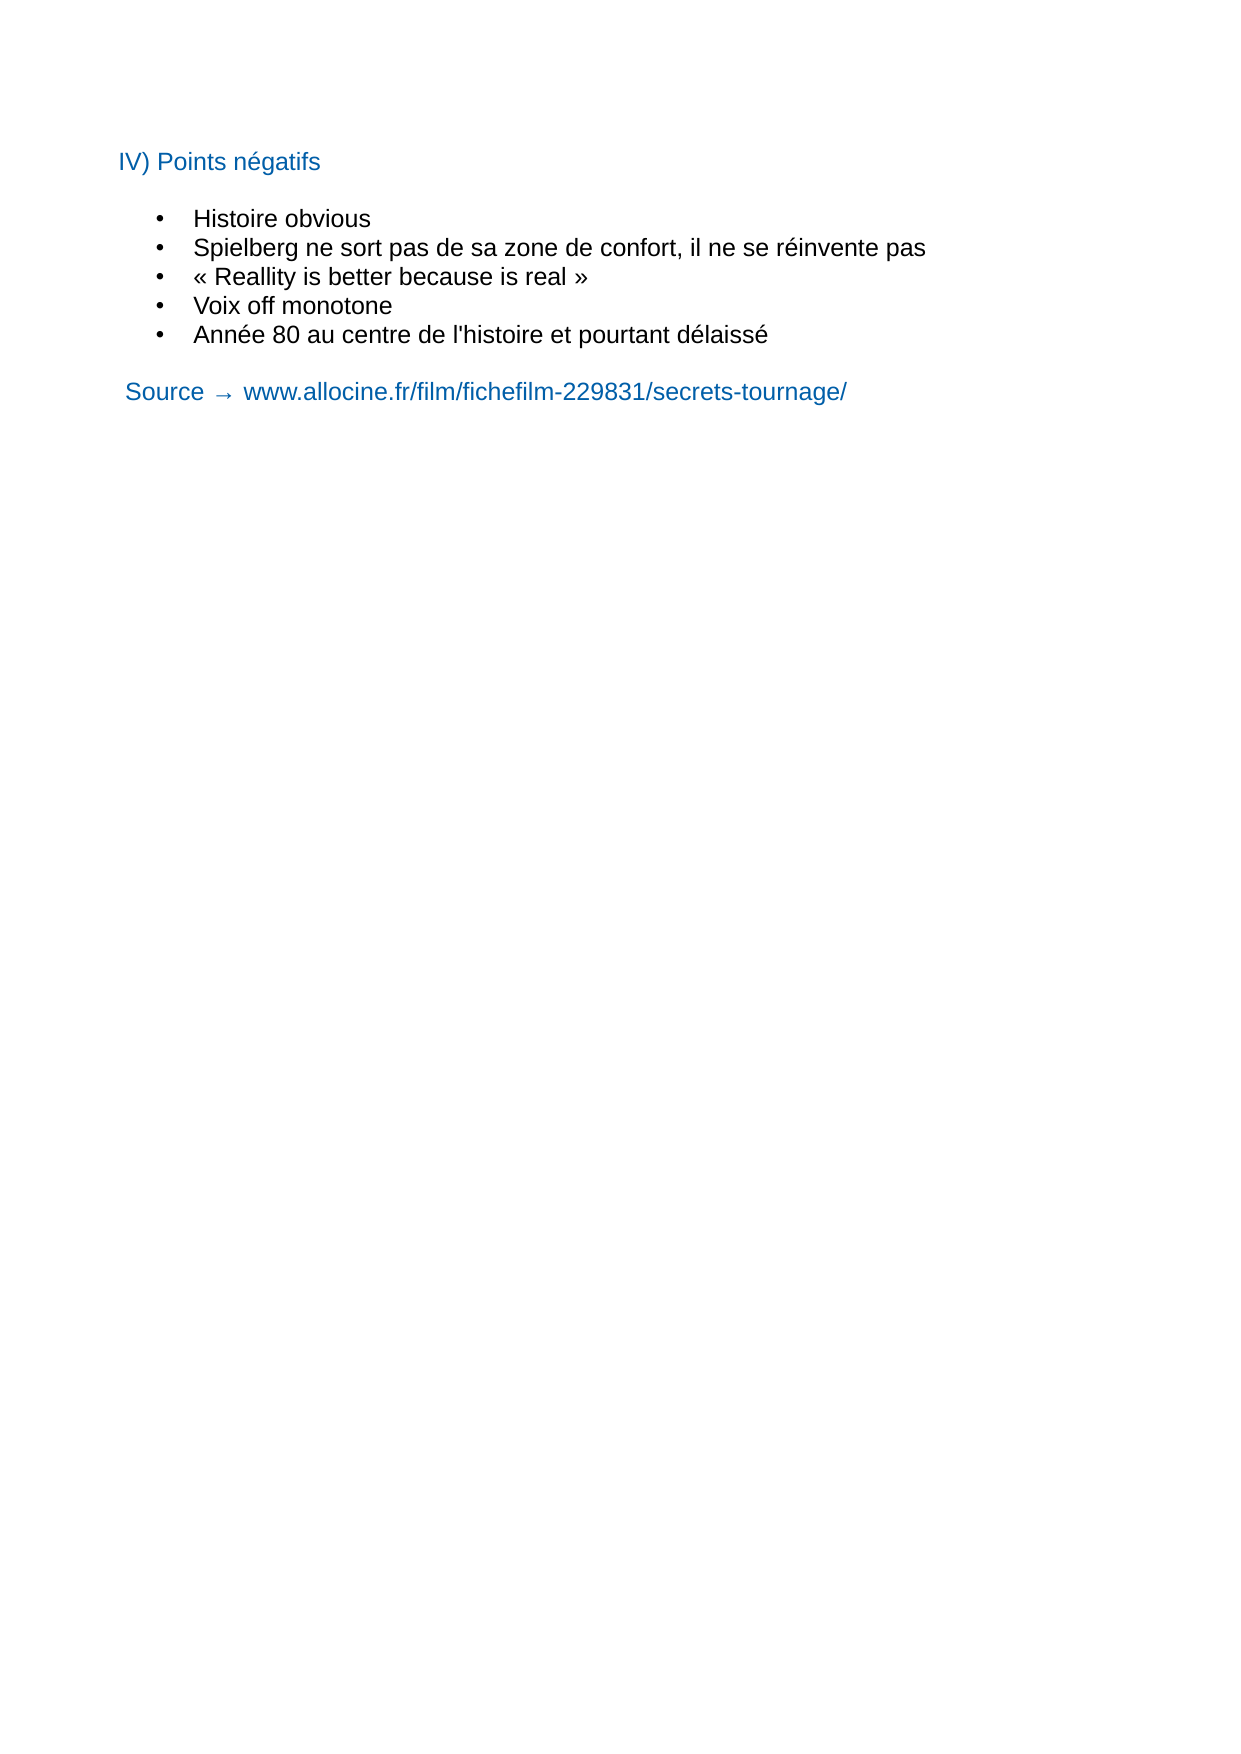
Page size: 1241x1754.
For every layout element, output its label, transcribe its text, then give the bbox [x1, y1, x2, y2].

text Source → www.allocine.fr/film/fichefilm-229831/secrets-tournage/ [118, 377, 1122, 406]
text IV) Points négatifs [118, 147, 1122, 176]
list Année 80 au centre de l'histoire et pourtant délaissé [156, 320, 1122, 349]
list Voix off monotone [156, 291, 1122, 320]
list Spielberg ne sort pas de sa zone de confort, il ne se réinvente pas [156, 233, 1122, 262]
list Histoire obvious [156, 204, 1122, 233]
list « Reallity is better because is real » [156, 262, 1122, 291]
